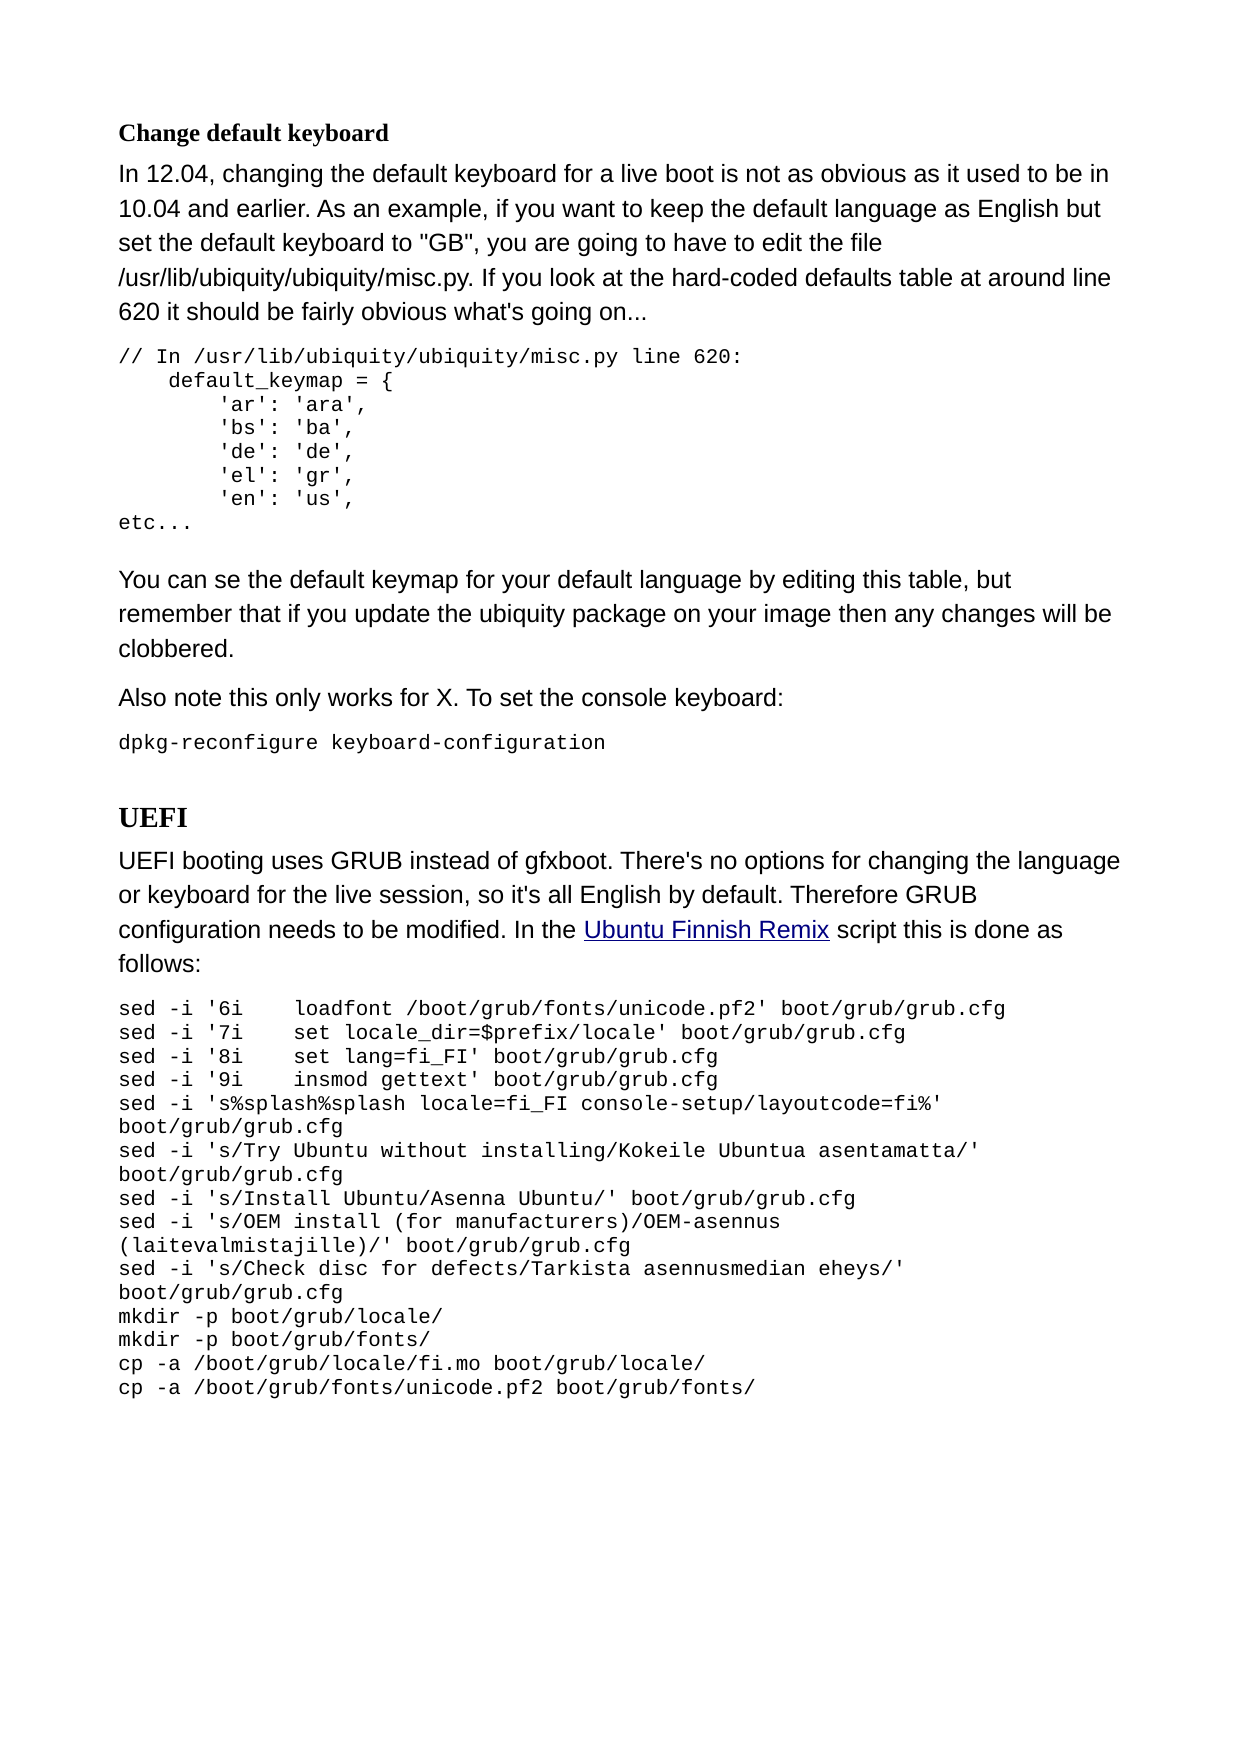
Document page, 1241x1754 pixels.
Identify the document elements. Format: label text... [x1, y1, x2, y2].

text cp -a /boot/grub/fonts/unicode.pf2 boot/grub/fonts/ [118, 1377, 1122, 1400]
subtitle Change default keyboard [118, 118, 1122, 147]
text sed -i '6i loadfont /boot/grub/fonts/unicode.pf2' boot/grub/grub.cfg [118, 998, 1122, 1022]
text sed -i 's%splash%splash locale=fi_FI console-setup/layoutcode=fi%' [118, 1093, 1122, 1117]
text boot/grub/grub.cfg [118, 1117, 1122, 1140]
text dpkg-reconfigure keyboard-configuration [118, 732, 1122, 756]
text cp -a /boot/grub/locale/fi.mo boot/grub/locale/ [118, 1353, 1122, 1377]
text // In /usr/lib/ubiquity/ubiquity/misc.py line 620: [118, 346, 1122, 370]
text mkdir -p boot/grub/fonts/ [118, 1329, 1122, 1353]
text mkdir -p boot/grub/locale/ [118, 1306, 1122, 1329]
text 'en': 'us', [118, 488, 1122, 512]
text default_keymap = { [118, 370, 1122, 394]
text 'de': 'de', [118, 441, 1122, 464]
text sed -i '8i set lang=fi_FI' boot/grub/grub.cfg [118, 1046, 1122, 1069]
text 'el': 'gr', [118, 464, 1122, 488]
text boot/grub/grub.cfg [118, 1282, 1122, 1306]
text In 12.04, changing the default keyboard for a live boot is not as obvious as it used to be in 10.04 and earlier. As an example, if you want to keep the default language as English but set the default keyboard to "GB", you are going to have to edit the file /usr/lib/ubiquity/ubiquity/misc.py. If you look at the hard-coded defaults table at around line 620 it should be fairly obvious what's going on... [118, 159, 1122, 326]
text 'bs': 'ba', [118, 417, 1122, 441]
text sed -i '9i insmod gettext' boot/grub/grub.cfg [118, 1069, 1122, 1093]
text sed -i 's/Check disc for defects/Tarkista asennusmedian eheys/' [118, 1258, 1122, 1282]
text (laitevalmistajille)/' boot/grub/grub.cfg [118, 1235, 1122, 1258]
text sed -i '7i set locale_dir=$prefix/locale' boot/grub/grub.cfg [118, 1022, 1122, 1046]
text sed -i 's/Try Ubuntu without installing/Kokeile Ubuntua asentamatta/' [118, 1140, 1122, 1164]
text You can se the default keymap for your default language by editing this table, but remember that if you update the ubiquity package on your image then any changes will be clobbered. [118, 565, 1122, 663]
text boot/grub/grub.cfg [118, 1164, 1122, 1187]
text etc... [118, 512, 1122, 536]
text sed -i 's/Install Ubuntu/Asenna Ubuntu/' boot/grub/grub.cfg [118, 1187, 1122, 1211]
text 'ar': 'ara', [118, 394, 1122, 417]
text UEFI booting uses GRUB instead of gfxboot. There's no options for changing the language or keyboard for the live session, so it's all English by default. Therefore GRUB configuration needs to be modified. In the Ubuntu Finnish Remix script this is done as follows: [118, 846, 1122, 978]
text Also note this only works for X. To set the console keyboard: [118, 683, 1122, 712]
subtitle UEFI [118, 800, 1122, 833]
text sed -i 's/OEM install (for manufacturers)/OEM-asennus [118, 1211, 1122, 1235]
